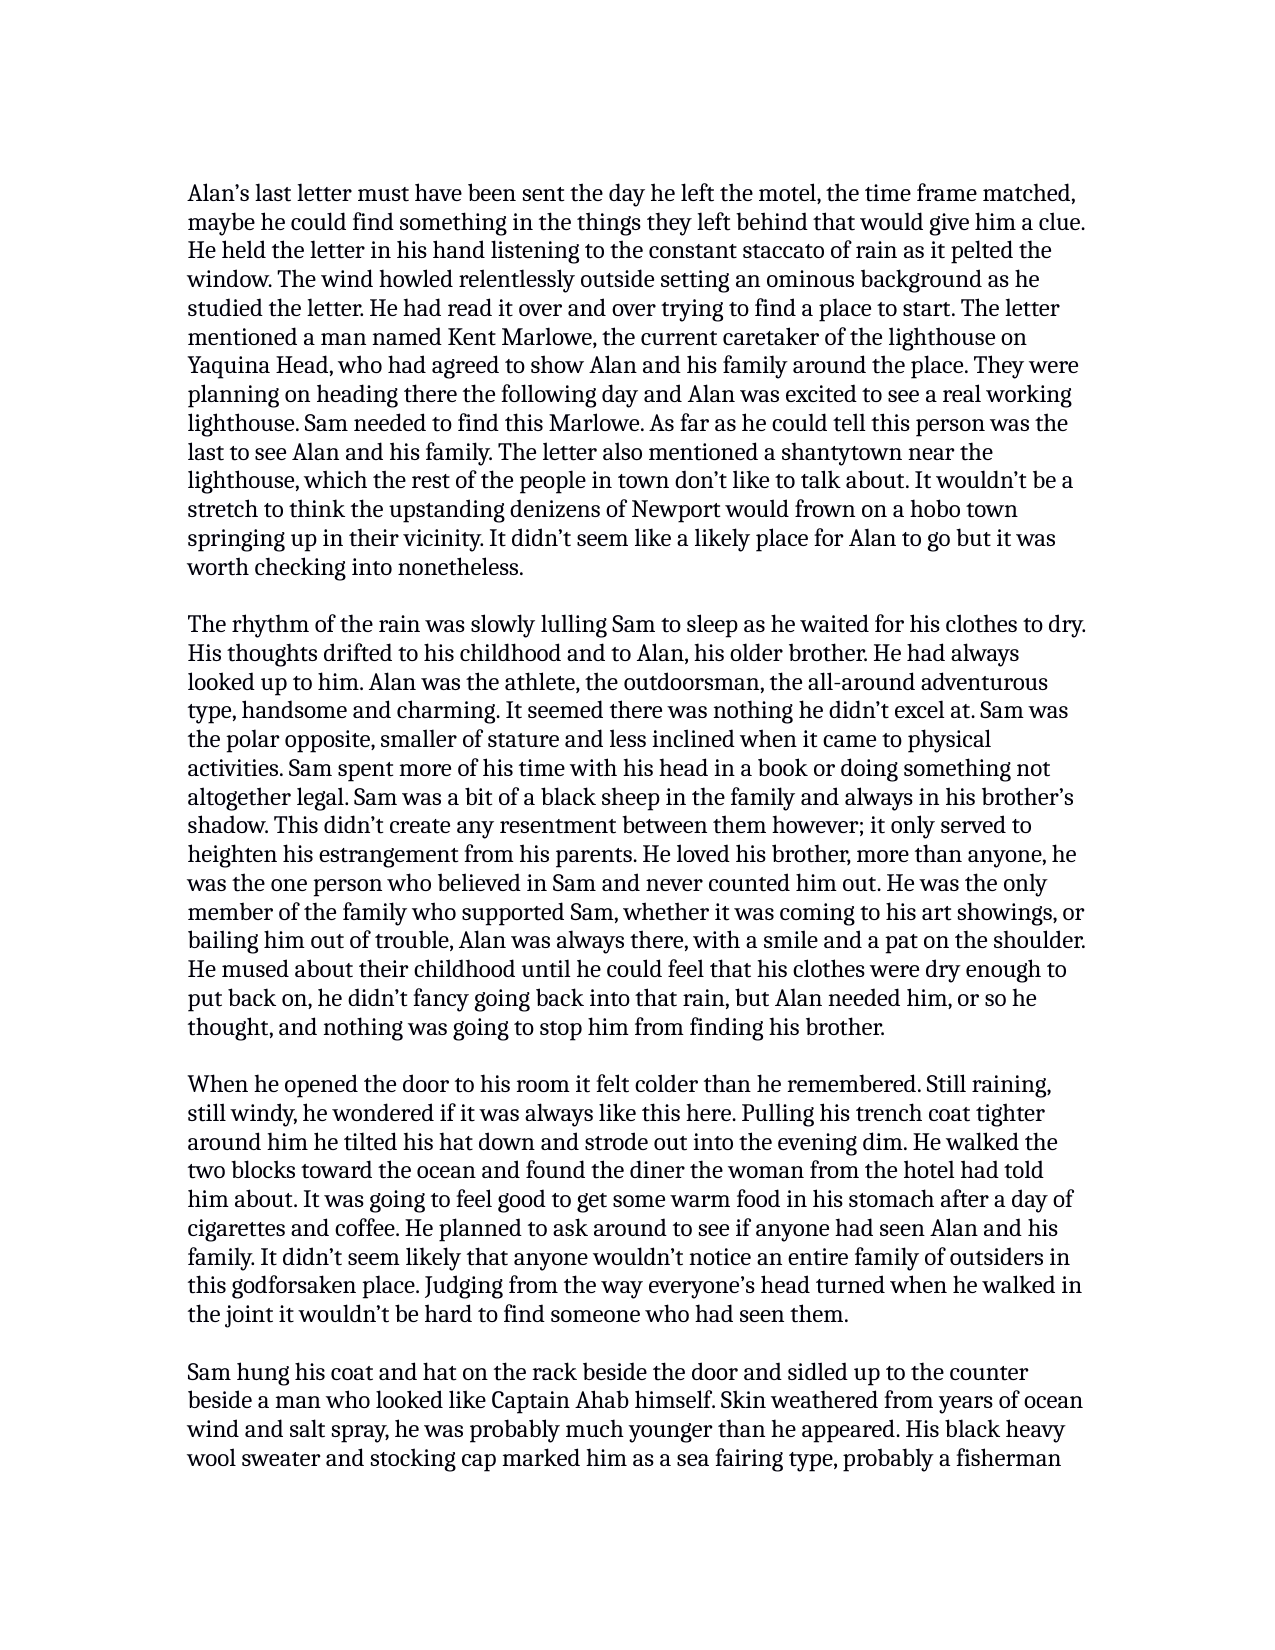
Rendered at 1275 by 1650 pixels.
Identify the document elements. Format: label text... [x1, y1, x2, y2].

text The rhythm of the rain was slowly lulling Sam to sleep as he waited for his clothes to dry. His thoughts drifted to his childhood and to Alan, his older brother. He had always looked up to him. Alan was the athlete, the outdoorsman, the all-around adventurous type, handsome and charming. It seemed there was nothing he didn’t excel at. Sam was the polar opposite, smaller of stature and less inclined when it came to physical activities. Sam spent more of his time with his head in a book or doing something not altogether legal. Sam was a bit of a black sheep in the family and always in his brother’s shadow. This didn’t create any resentment between them however; it only served to heighten his estrangement from his parents. He loved his brother, more than anyone, he was the one person who believed in Sam and never counted him out. He was the only member of the family who supported Sam, whether it was coming to his art showings, or bailing him out of trouble, Alan was always there, with a smile and a pat on the shoulder. He mused about their childhood until he could feel that his clothes were dry enough to put back on, he didn’t fancy going back into that rain, but Alan needed him, or so he thought, and nothing was going to stop him from finding his brother. [187, 610, 1087, 1041]
text Alan’s last letter must have been sent the day he left the motel, the time frame matched, maybe he could find something in the things they left behind that would give him a clue. He held the letter in his hand listening to the constant staccato of rain as it pelted the window. The wind howled relentlessly outside setting an ominous background as he studied the letter. He had read it over and over trying to find a place to start. The letter mentioned a man named Kent Marlowe, the current caretaker of the lighthouse on Yaquina Head, who had agreed to show Alan and his family around the place. They were planning on heading there the following day and Alan was excited to see a real working lighthouse. Sam needed to find this Marlowe. As far as he could tell this person was the last to see Alan and his family. The letter also mentioned a shantytown near the lighthouse, which the rest of the people in town don’t like to talk about. It wouldn’t be a stretch to think the upstanding denizens of Newport would frown on a hobo town springing up in their vicinity. It didn’t seem like a likely place for Alan to go but it was worth checking into nonetheless. [187, 179, 1087, 581]
text Sam hung his coat and hat on the rack beside the door and sidled up to the counter beside a man who looked like Captain Ahab himself. Skin weathered from years of ocean wind and salt spray, he was probably much younger than he appeared. His black heavy wool sweater and stocking cap marked him as a sea fairing type, probably a fisherman [187, 1357, 1087, 1472]
text When he opened the door to his room it felt colder than he remembered. Still raining, still windy, he wondered if it was always like this here. Pulling his trench coat tighter around him he tilted his hat down and strode out into the evening dim. He walked the two blocks toward the ocean and found the diner the woman from the hotel had told him about. It was going to feel good to get some warm food in his stomach after a day of cigarettes and coffee. He planned to ask around to see if anyone had seen Alan and his family. It didn’t seem likely that anyone wouldn’t notice an entire family of outsiders in this godforsaken place. Judging from the way everyone’s head turned when he walked in the joint it wouldn’t be hard to find someone who had seen them. [187, 1070, 1087, 1329]
